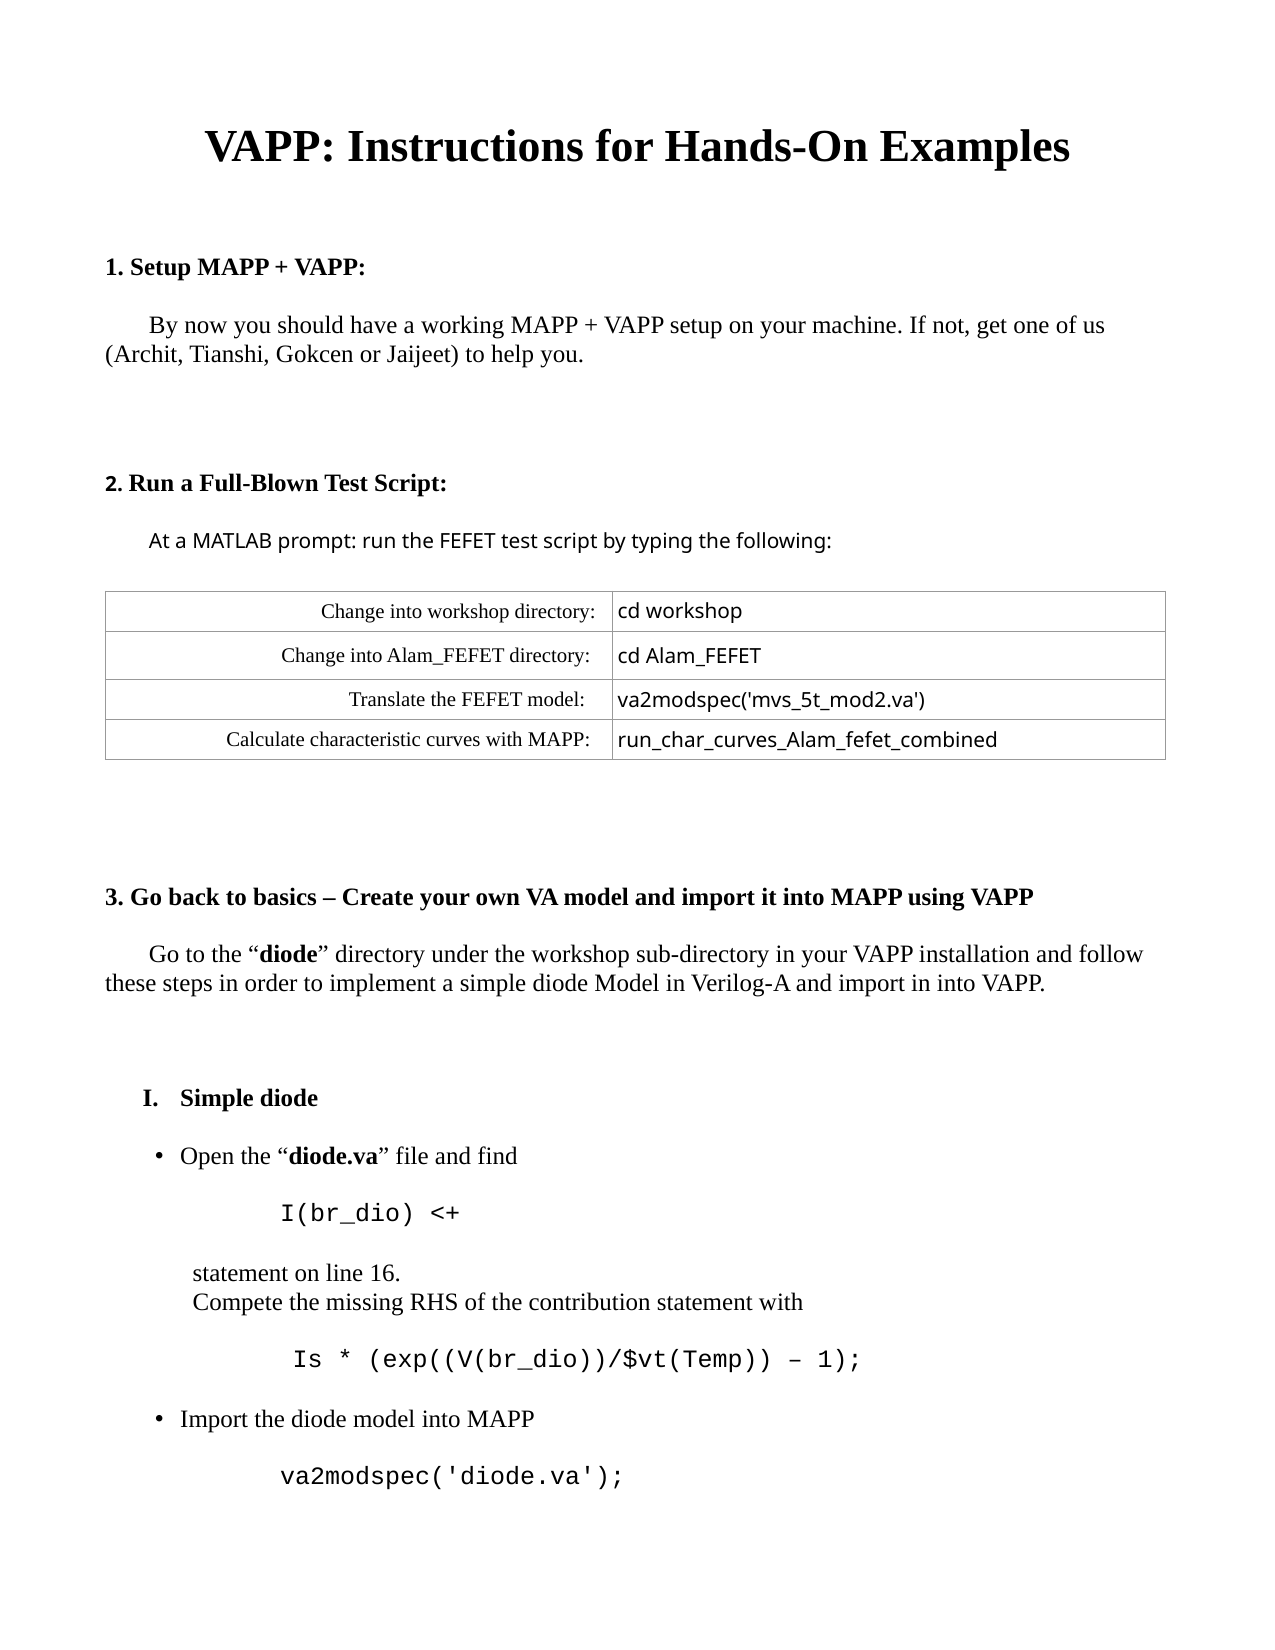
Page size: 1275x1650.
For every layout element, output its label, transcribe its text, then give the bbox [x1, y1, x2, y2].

text By now you should have a working MAPP + VAPP setup on your machine. If not, get one of us (Archit, Tianshi, Gokcen or Jaijeet) to help you. [105, 310, 1170, 367]
table_cell cd Alam_FEFET [613, 632, 1165, 679]
table_cell Calculate characteristic curves with MAPP: [106, 720, 612, 759]
text Go to the “diode” directory under the workshop sub-directory in your VAPP installation and follow these steps in order to implement a simple diode Model in Verilog-A and import in into VAPP. [105, 939, 1170, 997]
text 3. Go back to basics – Create your own VA model and import it into MAPP using VAPP [105, 882, 1170, 911]
table_cell run_char_curves_Alam_fefet_combined [613, 720, 1165, 759]
text 2. Run a Full-Blown Test Script: [105, 468, 1170, 498]
table_cell Translate the FEFET model: [106, 680, 612, 719]
text I(br_dio) <+ [149, 1198, 1170, 1229]
table_header cd workshop [613, 592, 1165, 631]
text Compete the missing RHS of the contribution statement with [149, 1287, 1170, 1315]
text At a MATLAB prompt: run the FEFET test script by typing the following: [105, 526, 1170, 555]
table_header Change into workshop directory: [106, 592, 612, 631]
text statement on line 16. [149, 1258, 1170, 1287]
text 1. Setup MAPP + VAPP: [105, 252, 1170, 281]
text Is * (exp((V(br_dio))/$vt(Temp)) – 1); [149, 1344, 1170, 1375]
text va2modspec('diode.va'); [149, 1461, 1170, 1492]
table_cell va2modspec('mvs_5t_mod2.va') [613, 680, 1165, 719]
table_cell Change into Alam_FEFET directory: [106, 632, 612, 679]
text VAPP: Instructions for Hands-On Examples [105, 118, 1170, 171]
list Open the “diode.va” file and find [155, 1141, 1170, 1169]
list Simple diode [142, 1083, 1170, 1112]
list Import the diode model into MAPP [155, 1404, 1170, 1432]
